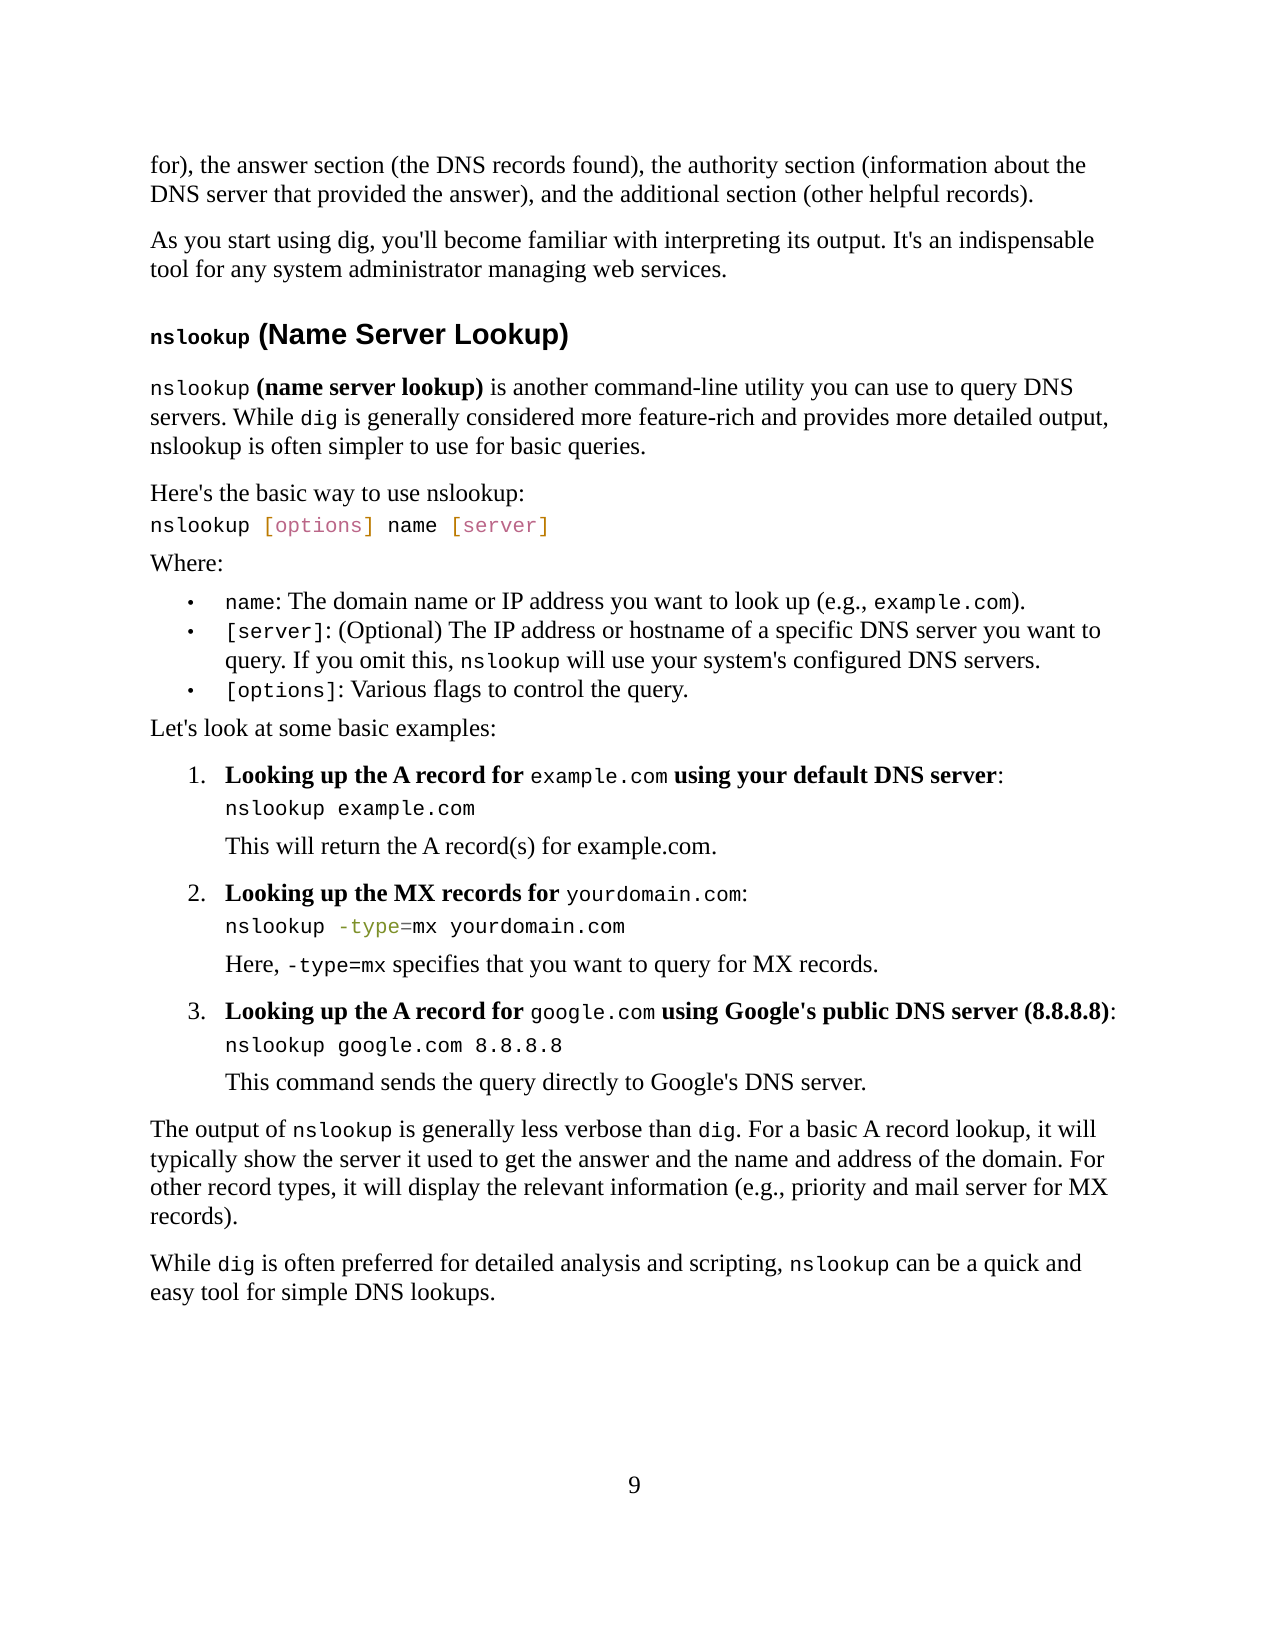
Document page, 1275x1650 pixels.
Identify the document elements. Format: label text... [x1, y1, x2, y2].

list Looking up the A record for google.com using Google's public DNS server (8.8.8.8): [187, 996, 1125, 1026]
text As you start using dig, you'll become familiar with interpreting its output. It's an indispensable tool for any system administrator managing web services. [150, 225, 1125, 283]
text The output of nslookup is generally less verbose than dig. For a basic A record lookup, it will typically show the server it used to get the answer and the name and address of the domain. For other record types, it will display the relevant information (e.g., priority and mail server for MX records). [150, 1114, 1125, 1230]
list This command sends the query directly to Google's DNS server. [187, 1067, 1125, 1096]
list [server]: (Optional) The IP address or hostname of a specific DNS server you want to query. If you omit this, nslookup will use your system's configured DNS servers. [187, 615, 1125, 674]
list Looking up the MX records for yourdomain.com: [187, 878, 1125, 907]
text Here's the basic way to use nslookup: [150, 478, 1125, 507]
text Let's look at some basic examples: [150, 713, 1125, 742]
list nslookup -type=mx yourdomain.com [187, 916, 1125, 940]
list Looking up the A record for example.com using your default DNS server: [187, 760, 1125, 789]
text Where: [150, 548, 1125, 577]
text nslookup [options] name [server] [150, 516, 1125, 539]
list name: The domain name or IP address you want to look up (e.g., example.com). [187, 586, 1125, 615]
text nslookup (name server lookup) is another command-line utility you can use to query DNS servers. While dig is generally considered more feature-rich and provides more detailed output, nslookup is often simpler to use for basic queries. [150, 372, 1125, 460]
list This will return the A record(s) for example.com. [187, 831, 1125, 860]
list Here, -type=mx specifies that you want to query for MX records. [187, 949, 1125, 978]
text While dig is often preferred for detailed analysis and scripting, nslookup can be a quick and easy tool for simple DNS lookups. [150, 1248, 1125, 1306]
list nslookup google.com 8.8.8.8 [187, 1035, 1125, 1058]
subtitle nslookup (Name Server Lookup) [150, 317, 1125, 351]
list nslookup example.com [187, 798, 1125, 822]
list [options]: Various flags to control the query. [187, 674, 1125, 704]
text for), the answer section (the DNS records found), the authority section (information about the DNS server that provided the answer), and the additional section (other helpful records). [150, 150, 1125, 207]
